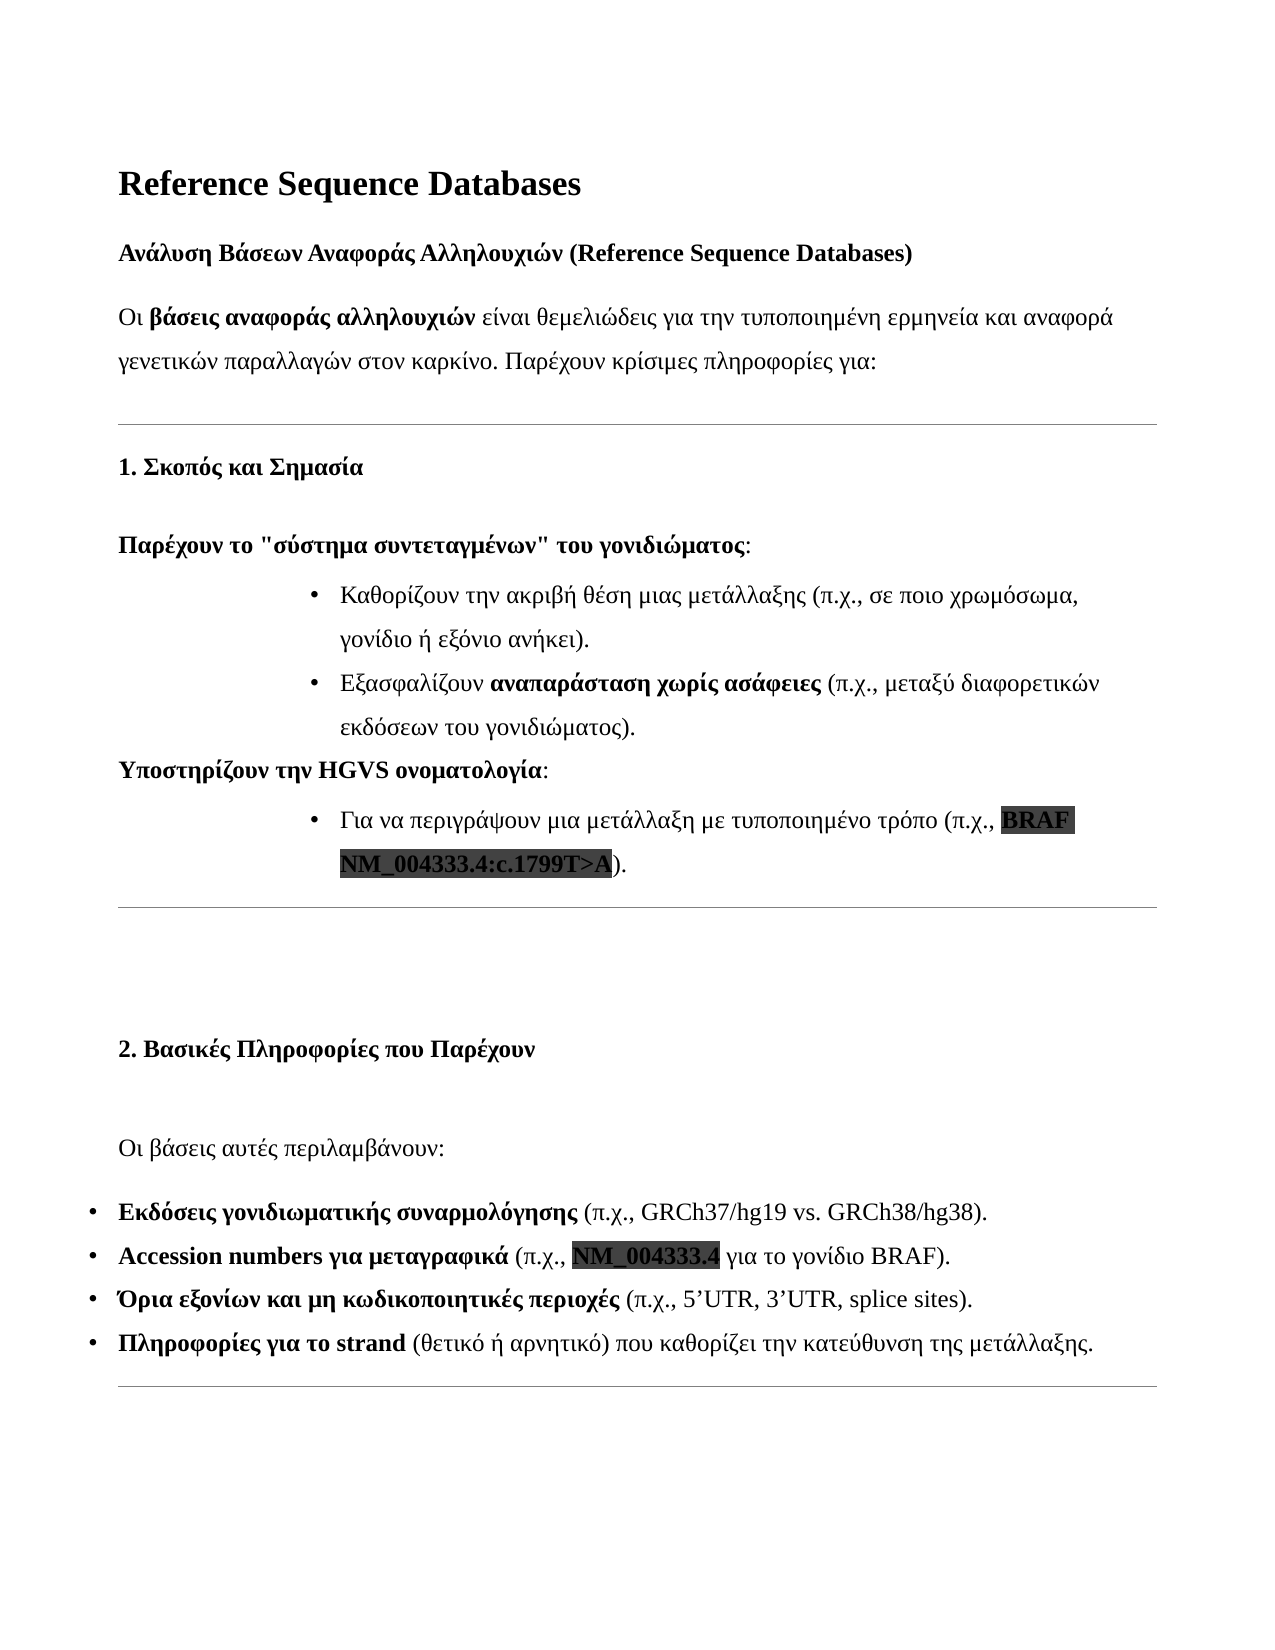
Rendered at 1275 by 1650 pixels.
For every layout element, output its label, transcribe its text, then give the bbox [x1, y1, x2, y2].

list Υποστηρίζουν την HGVS ονοματολογία: [118, 741, 1157, 784]
text Οι βάσεις αναφοράς αλληλουχιών είναι θεμελιώδεις για την τυποποιημένη ερμηνεία και αναφορά γενετικών παραλλαγών στον καρκίνο. Παρέχουν κρίσιμες πληροφορίες για: [118, 287, 1157, 374]
list Εξασφαλίζουν αναπαράσταση χωρίς ασάφειες (π.χ., μεταξύ διαφορετικών εκδόσεων του γονιδιώματος). [310, 653, 1157, 741]
text Οι βάσεις αυτές περιλαμβάνουν: [118, 1118, 1157, 1162]
list Εκδόσεις γονιδιωματικής συναρμολόγησης (π.χ., GRCh37/hg19 vs. GRCh38/hg38). [118, 1182, 1157, 1226]
list Για να περιγράψουν μια μετάλλαξη με τυποποιημένο τρόπο (π.χ., BRAF NM_004333.4:c.1799T>A). [310, 791, 1157, 878]
list Accession numbers για μεταγραφικά (π.χ., NM_004333.4 για το γονίδιο BRAF). [118, 1226, 1157, 1269]
list Καθορίζουν την ακριβή θέση μιας μετάλλαξης (π.χ., σε ποιο χρωμόσωμα, γονίδιο ή εξόνιο ανήκει). [310, 566, 1157, 653]
subtitle Ανάλυση Βάσεων Αναφοράς Αλληλουχιών (Reference Sequence Databases) [118, 223, 1157, 267]
list Πληροφορίες για το strand (θετικό ή αρνητικό) που καθορίζει την κατεύθυνση της μετάλλαξης. [118, 1313, 1157, 1357]
subtitle 1. Σκοπός και Σημασία [118, 452, 1157, 481]
text Reference Sequence Databases [118, 162, 1157, 203]
list Παρέχουν το "σύστημα συντεταγμένων" του γονιδιώματος: [118, 516, 1157, 559]
subtitle 2. Βασικές Πληροφορίες που Παρέχουν [118, 1034, 1157, 1063]
list Όρια εξονίων και μη κωδικοποιητικές περιοχές (π.χ., 5’UTR, 3’UTR, splice sites). [118, 1269, 1157, 1313]
